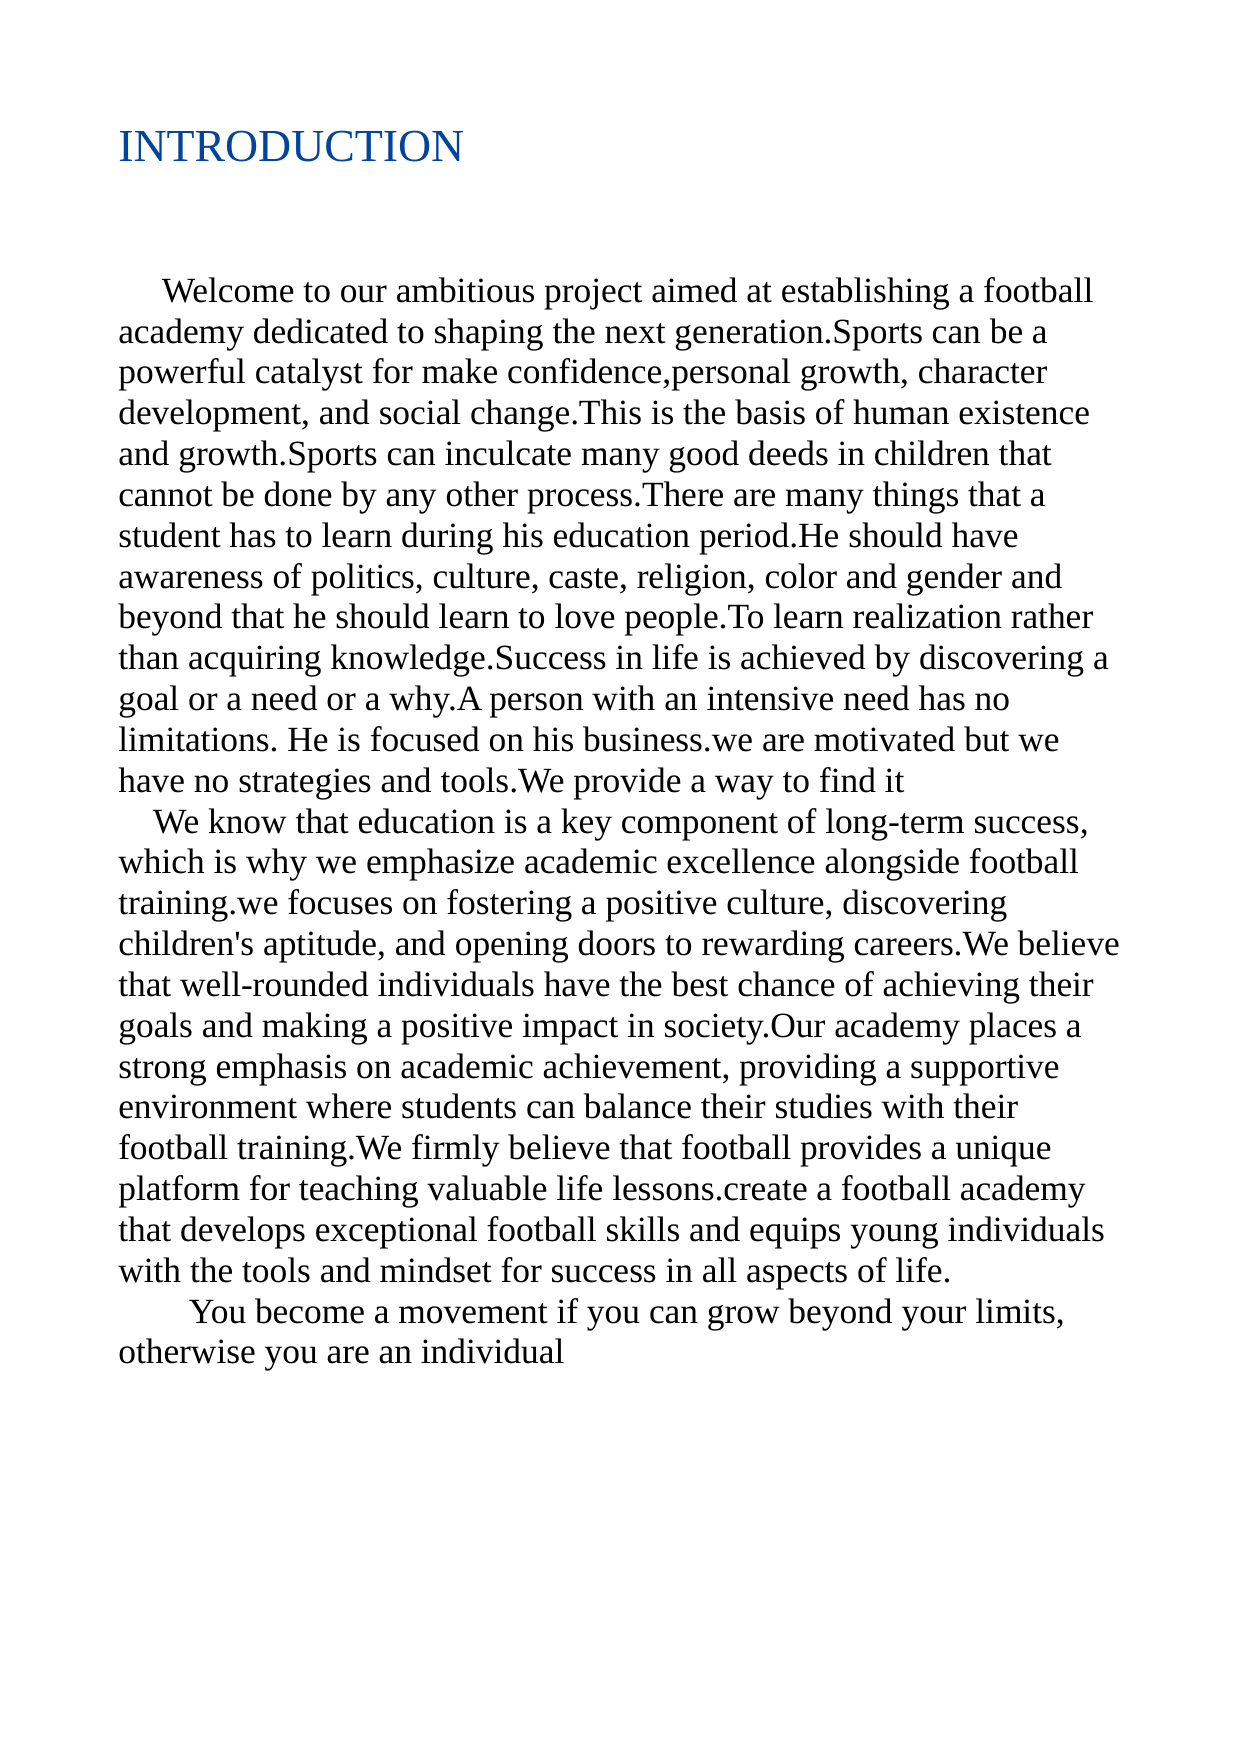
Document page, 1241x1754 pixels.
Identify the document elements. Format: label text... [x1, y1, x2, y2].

text You become a movement if you can grow beyond your limits, otherwise you are an individual [118, 1290, 1122, 1372]
text INTRODUCTION [118, 118, 1122, 171]
text Welcome to our ambitious project aimed at establishing a football academy dedicated to shaping the next generation.Sports can be a powerful catalyst for make confidence,personal growth, character development, and social change.This is the basis of human existence and growth.Sports can inculcate many good deeds in children that cannot be done by any other process.There are many things that a student has to learn during his education period.He should have awareness of politics, culture, caste, religion, color and gender and beyond that he should learn to love people.To learn realization rather than acquiring knowledge.Success in life is achieved by discovering a goal or a need or a why.A person with an intensive need has no limitations. He is focused on his business.we are motivated but we have no strategies and tools.We provide a way to find it [118, 269, 1122, 800]
text We know that education is a key component of long-term success, which is why we emphasize academic excellence alongside football training.we focuses on fostering a positive culture, discovering children's aptitude, and opening doors to rewarding careers.We believe that well-rounded individuals have the best chance of achieving their goals and making a positive impact in society.Our academy places a strong emphasis on academic achievement, providing a supportive environment where students can balance their studies with their football training.We firmly believe that football provides a unique platform for teaching valuable life lessons.create a football academy that develops exceptional football skills and equips young individuals with the tools and mindset for success in all aspects of life. [118, 800, 1122, 1290]
